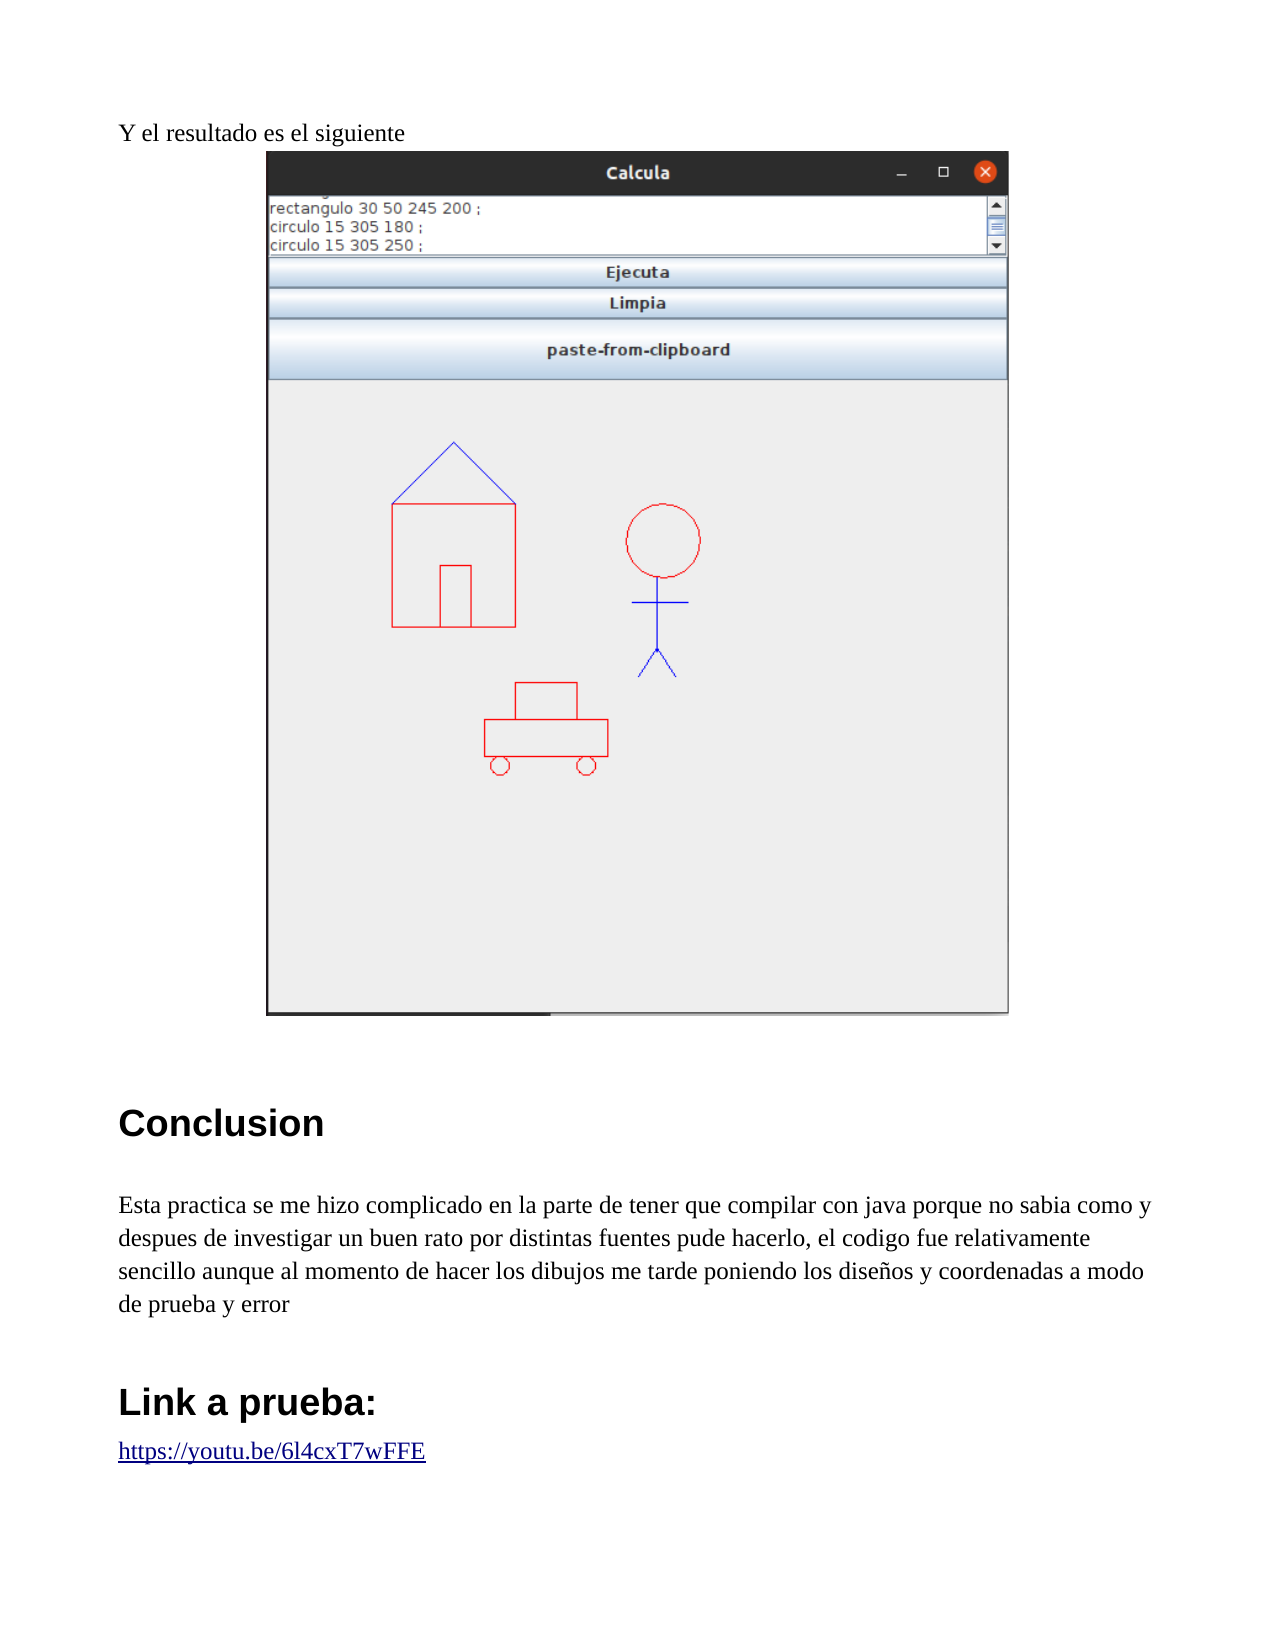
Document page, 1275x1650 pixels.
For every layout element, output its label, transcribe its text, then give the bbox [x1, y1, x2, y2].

picture [266, 151, 1009, 1016]
subtitle Link a prueba: [118, 1380, 1157, 1424]
text https://youtu.be/6l4cxT7wFFE [118, 1436, 1157, 1465]
text Y el resultado es el siguiente [118, 118, 1157, 147]
subtitle Conclusion [118, 1101, 1157, 1144]
text Esta practica se me hizo complicado en la parte de tener que compilar con java porque no sabia como y despues de investigar un buen rato por distintas fuentes pude hacerlo, el codigo fue relativamente sencillo aunque al momento de hacer los dibujos me tarde poniendo los diseños y coordenadas a modo de prueba y error [118, 1190, 1157, 1318]
